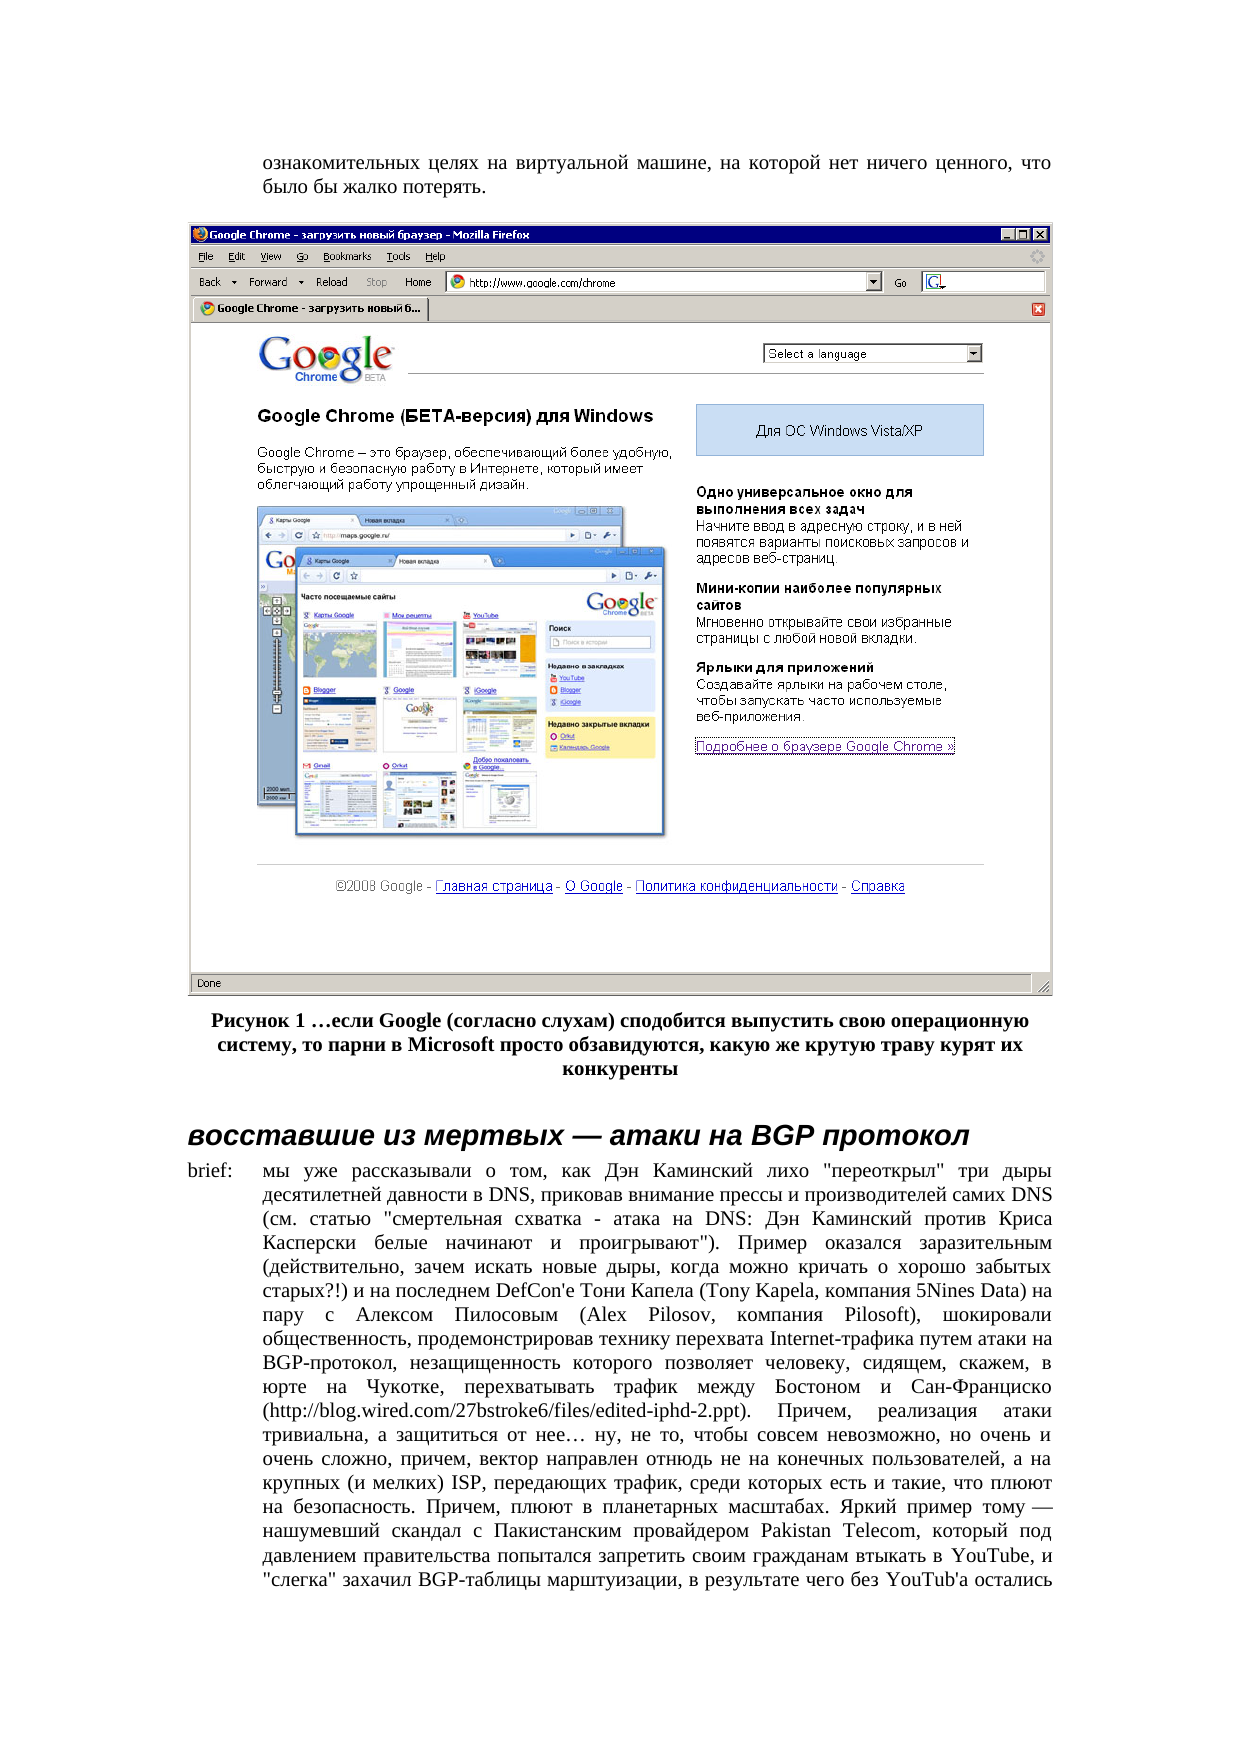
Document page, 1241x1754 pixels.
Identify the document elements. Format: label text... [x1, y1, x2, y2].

subtitle восставшие из мертвых — атаки на BGP протокол [187, 1118, 1053, 1151]
text Рисунок 1 …если Google (согласно слухам) сподобится выпустить свою операционную систему, то парни в Microsoft просто обзавидуются, какую же крутую траву курят их конкуренты [187, 1008, 1053, 1080]
picture [187, 222, 1053, 996]
text ознакомительных целях на виртуальной машине, на которой нет ничего ценного, что было бы жалко потерять. [187, 150, 1053, 198]
text brief: мы уже рассказывали о том, как Дэн Каминский лихо "переоткрыл" три дыры десятилетней давности в DNS, приковав внимание прессы и производителей самих DNS (см. статью "смертельная схватка - атака на DNS: Дэн Каминский против Криса Касперски белые начинают и проигрывают"). Пример оказался заразительным (действительно, зачем искать новые дыры, когда можно кричать о хорошо забытых старых?!) и на последнем DefCon'е Тони Капела (Tony Kapela, компания 5Nines Data) на пару с Алексом Пилосовым (Alex Pilosov, компания Pilosoft), шокировали общественность, продемонстрировав технику перехвата Internet-трафика путем атаки на BGP-протокол, незащищенность которого позволяет человеку, сидящем, скажем, в юрте на Чукотке, перехватывать трафик между Бостоном и Сан-Франциско (http://blog.wired.com/27bstroke6/files/edited-iphd-2.ppt). Причем, реализация атаки тривиальна, а защититься от нее… ну, не то, чтобы совсем невозможно, но очень и очень сложно, причем, вектор направлен отнюдь не на конечных пользователей, а на крупных (и мелких) ISP, передающих трафик, среди которых есть и такие, что плюют на безопасность. Причем, плюют в планетарных масштабах. Яркий пример тому — нашумевший скандал с Пакистанским провайдером Pakistan Telecom, который под давлением правительства попытался запретить своим гражданам втыкать в YouTube, и "слегка" захачил BGP-таблицы марштуизации, в результате чего без YouTub'а остались [187, 1157, 1053, 1591]
